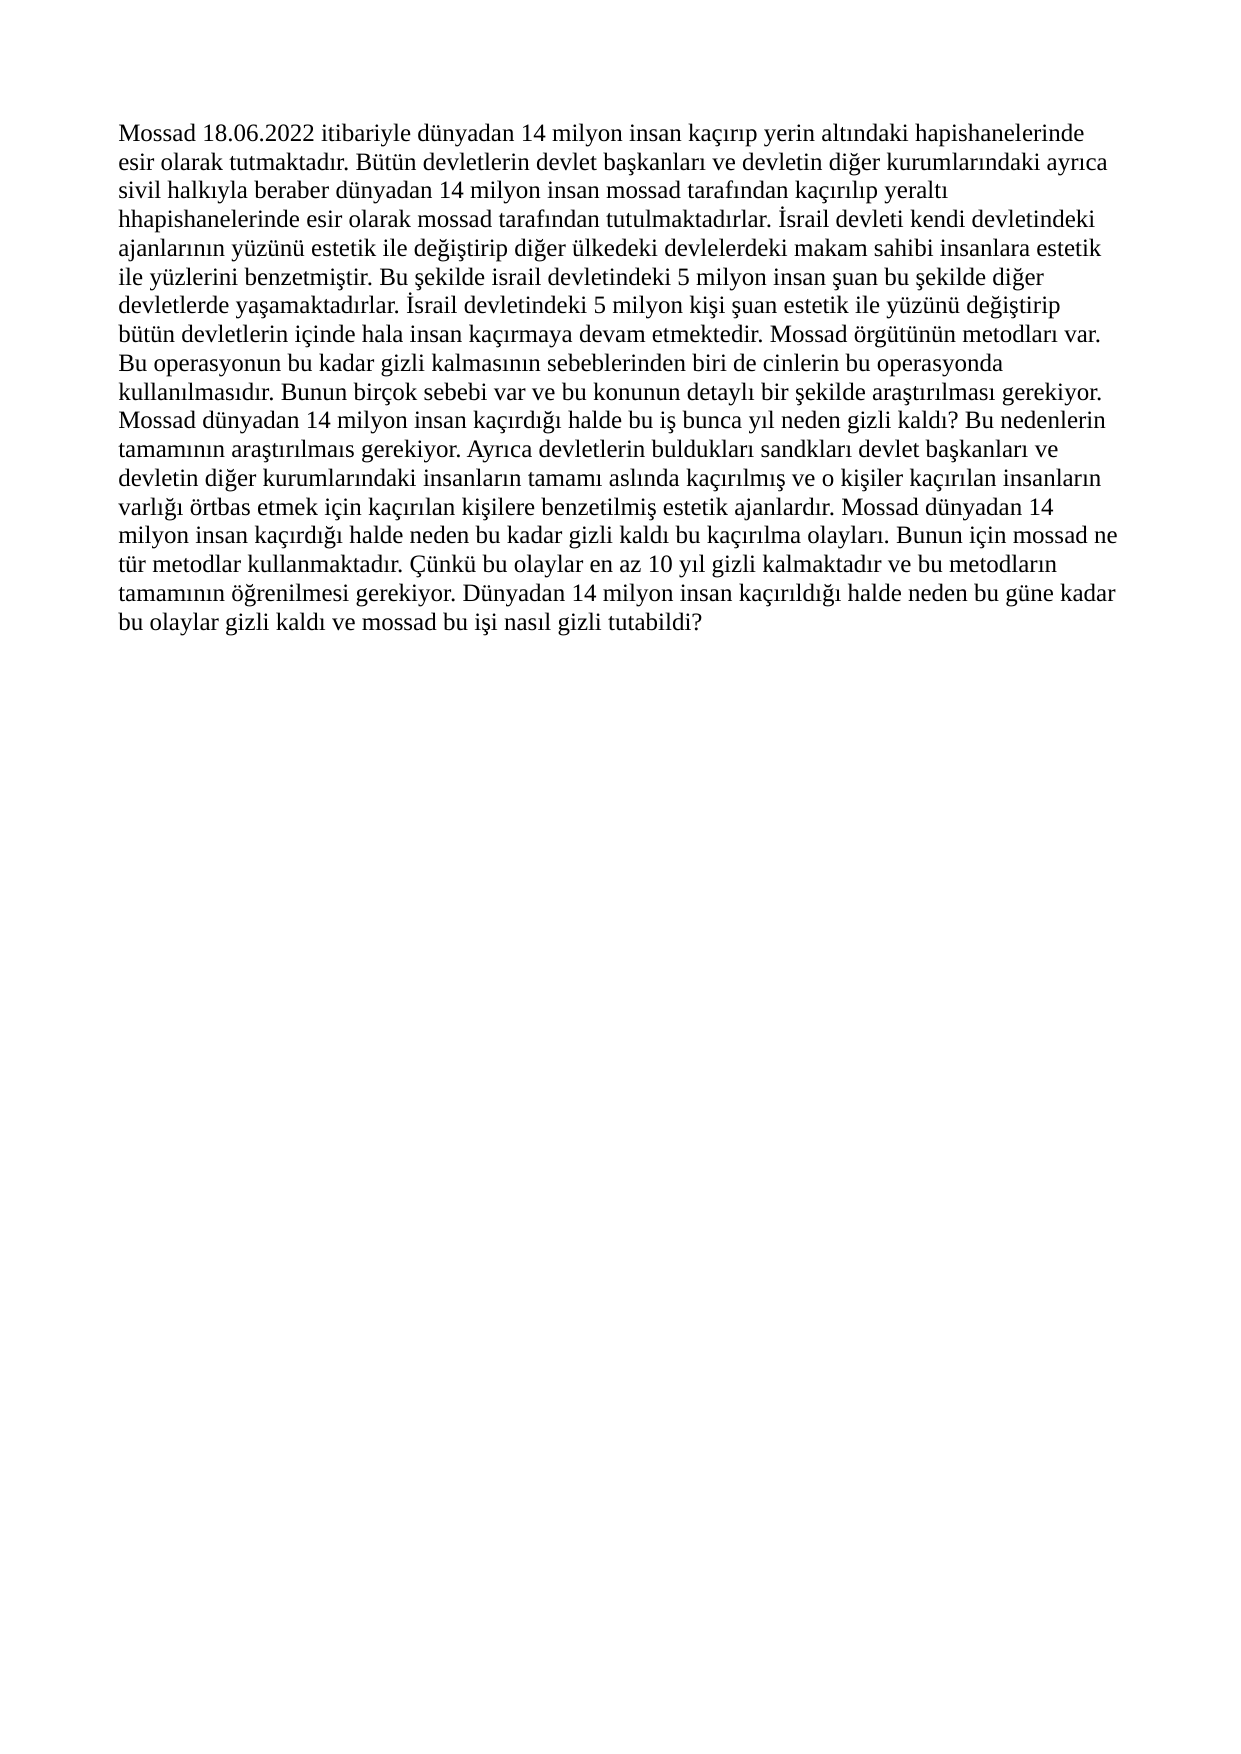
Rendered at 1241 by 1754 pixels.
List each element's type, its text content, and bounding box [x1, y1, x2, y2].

text Mossad 18.06.2022 itibariyle dünyadan 14 milyon insan kaçırıp yerin altındaki hapishanelerinde esir olarak tutmaktadır. Bütün devletlerin devlet başkanları ve devletin diğer kurumlarındaki ayrıca sivil halkıyla beraber dünyadan 14 milyon insan mossad tarafından kaçırılıp yeraltı hhapishanelerinde esir olarak mossad tarafından tutulmaktadırlar. İsrail devleti kendi devletindeki ajanlarının yüzünü estetik ile değiştirip diğer ülkedeki devlelerdeki makam sahibi insanlara estetik ile yüzlerini benzetmiştir. Bu şekilde israil devletindeki 5 milyon insan şuan bu şekilde diğer devletlerde yaşamaktadırlar. İsrail devletindeki 5 milyon kişi şuan estetik ile yüzünü değiştirip bütün devletlerin içinde hala insan kaçırmaya devam etmektedir. Mossad örgütünün metodları var. Bu operasyonun bu kadar gizli kalmasının sebeblerinden biri de cinlerin bu operasyonda kullanılmasıdır. Bunun birçok sebebi var ve bu konunun detaylı bir şekilde araştırılması gerekiyor. Mossad dünyadan 14 milyon insan kaçırdığı halde bu iş bunca yıl neden gizli kaldı? Bu nedenlerin tamamının araştırılmaıs gerekiyor. Ayrıca devletlerin buldukları sandkları devlet başkanları ve devletin diğer kurumlarındaki insanların tamamı aslında kaçırılmış ve o kişiler kaçırılan insanların varlığı örtbas etmek için kaçırılan kişilere benzetilmiş estetik ajanlardır. Mossad dünyadan 14 milyon insan kaçırdığı halde neden bu kadar gizli kaldı bu kaçırılma olayları. Bunun için mossad ne tür metodlar kullanmaktadır. Çünkü bu olaylar en az 10 yıl gizli kalmaktadır ve bu metodların tamamının öğrenilmesi gerekiyor. Dünyadan 14 milyon insan kaçırıldığı halde neden bu güne kadar bu olaylar gizli kaldı ve mossad bu işi nasıl gizli tutabildi? [118, 118, 1122, 636]
